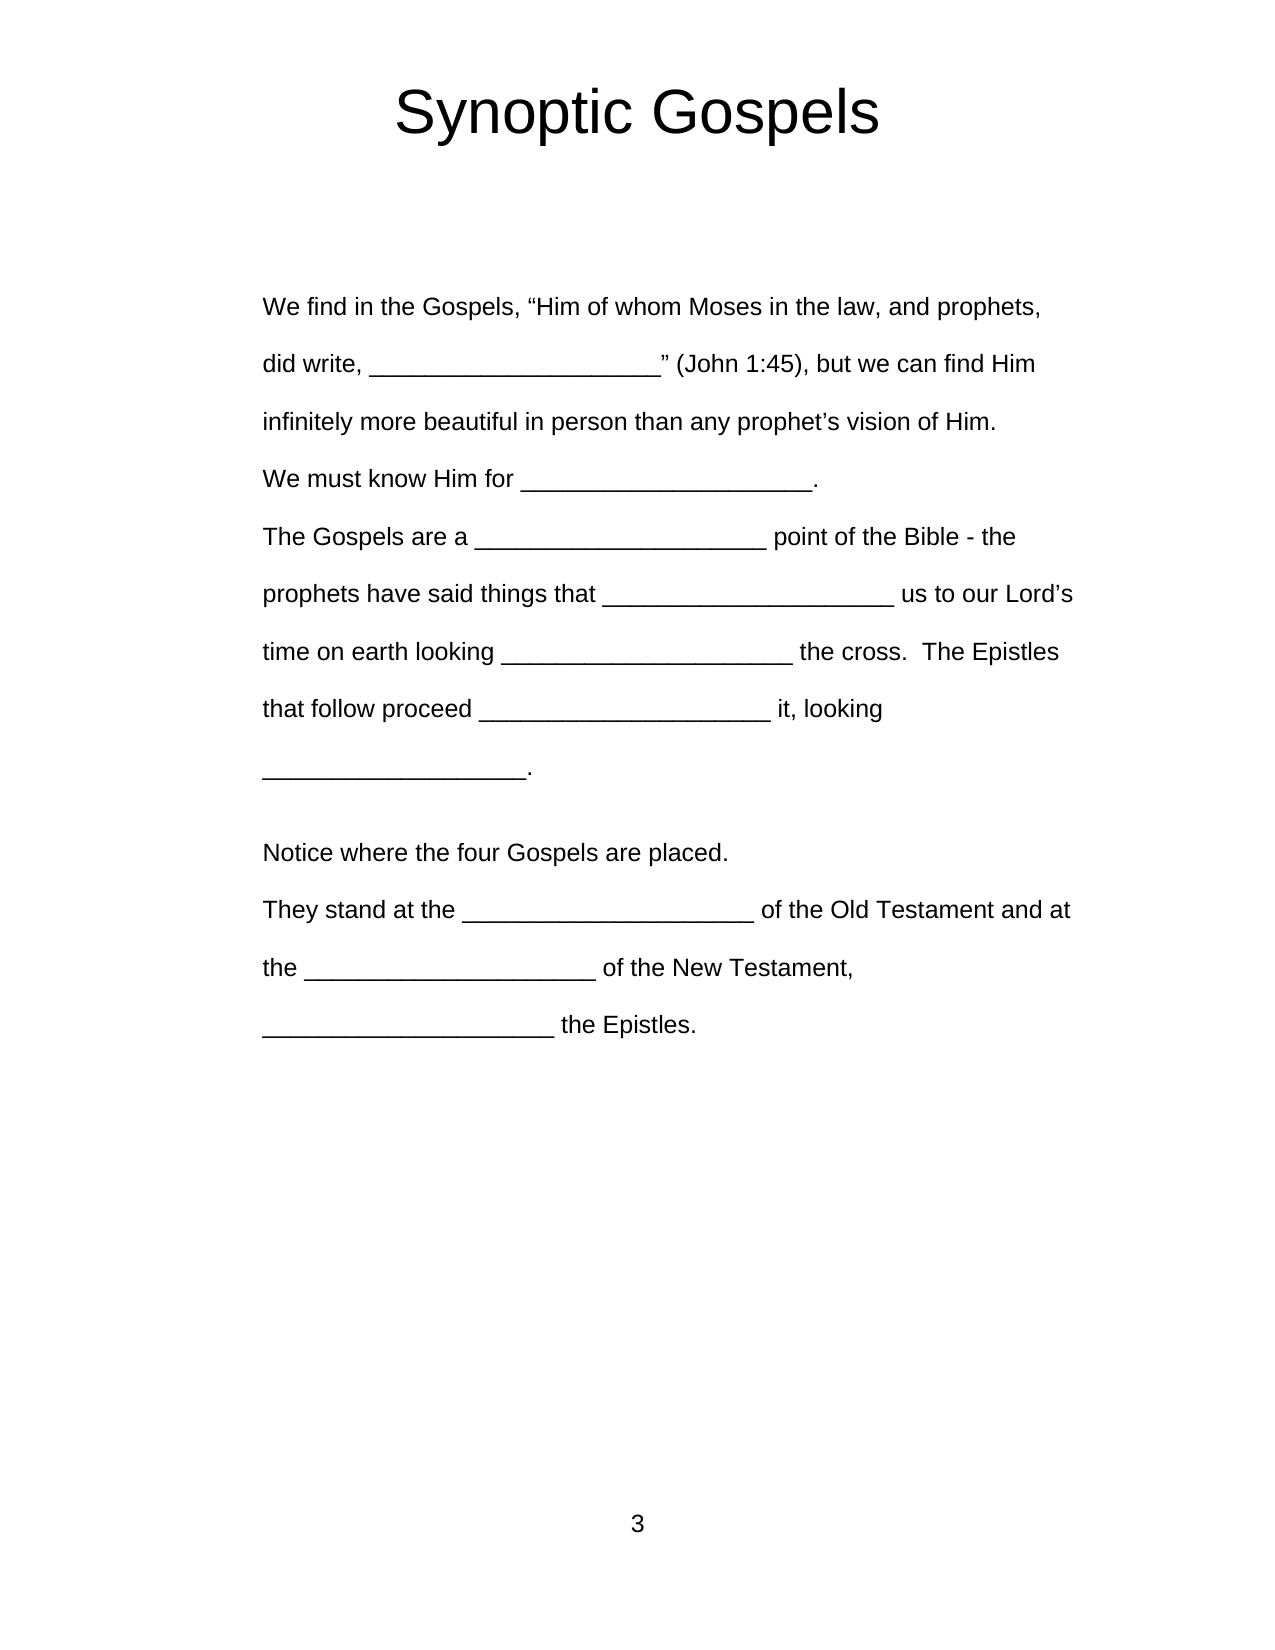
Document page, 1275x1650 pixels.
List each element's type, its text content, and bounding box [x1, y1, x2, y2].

text They stand at the _____________________ of the Old Testament and at [187, 896, 1087, 924]
text prophets have said things that _____________________ us to our Lord’s [187, 579, 1087, 608]
text the _____________________ of the New Testament, [187, 953, 1087, 982]
text We must know Him for _____________________. [187, 464, 1087, 493]
text ___________________. [187, 752, 1087, 781]
text that follow proceed _____________________ it, looking [187, 694, 1087, 723]
text We find in the Gospels, “Him of whom Moses in the law, and prophets, [187, 292, 1087, 321]
text Notice where the four Gospels are placed. [187, 838, 1087, 867]
text The Gospels are a _____________________ point of the Bible - the [187, 522, 1087, 551]
text did write, _____________________” (John 1:45), but we can find Him [187, 349, 1087, 378]
text infinitely more beautiful in person than any prophet’s vision of Him. [187, 407, 1087, 436]
text time on earth looking _____________________ the cross. The Epistles [187, 637, 1087, 666]
text _____________________ the Epistles. [187, 1011, 1087, 1039]
